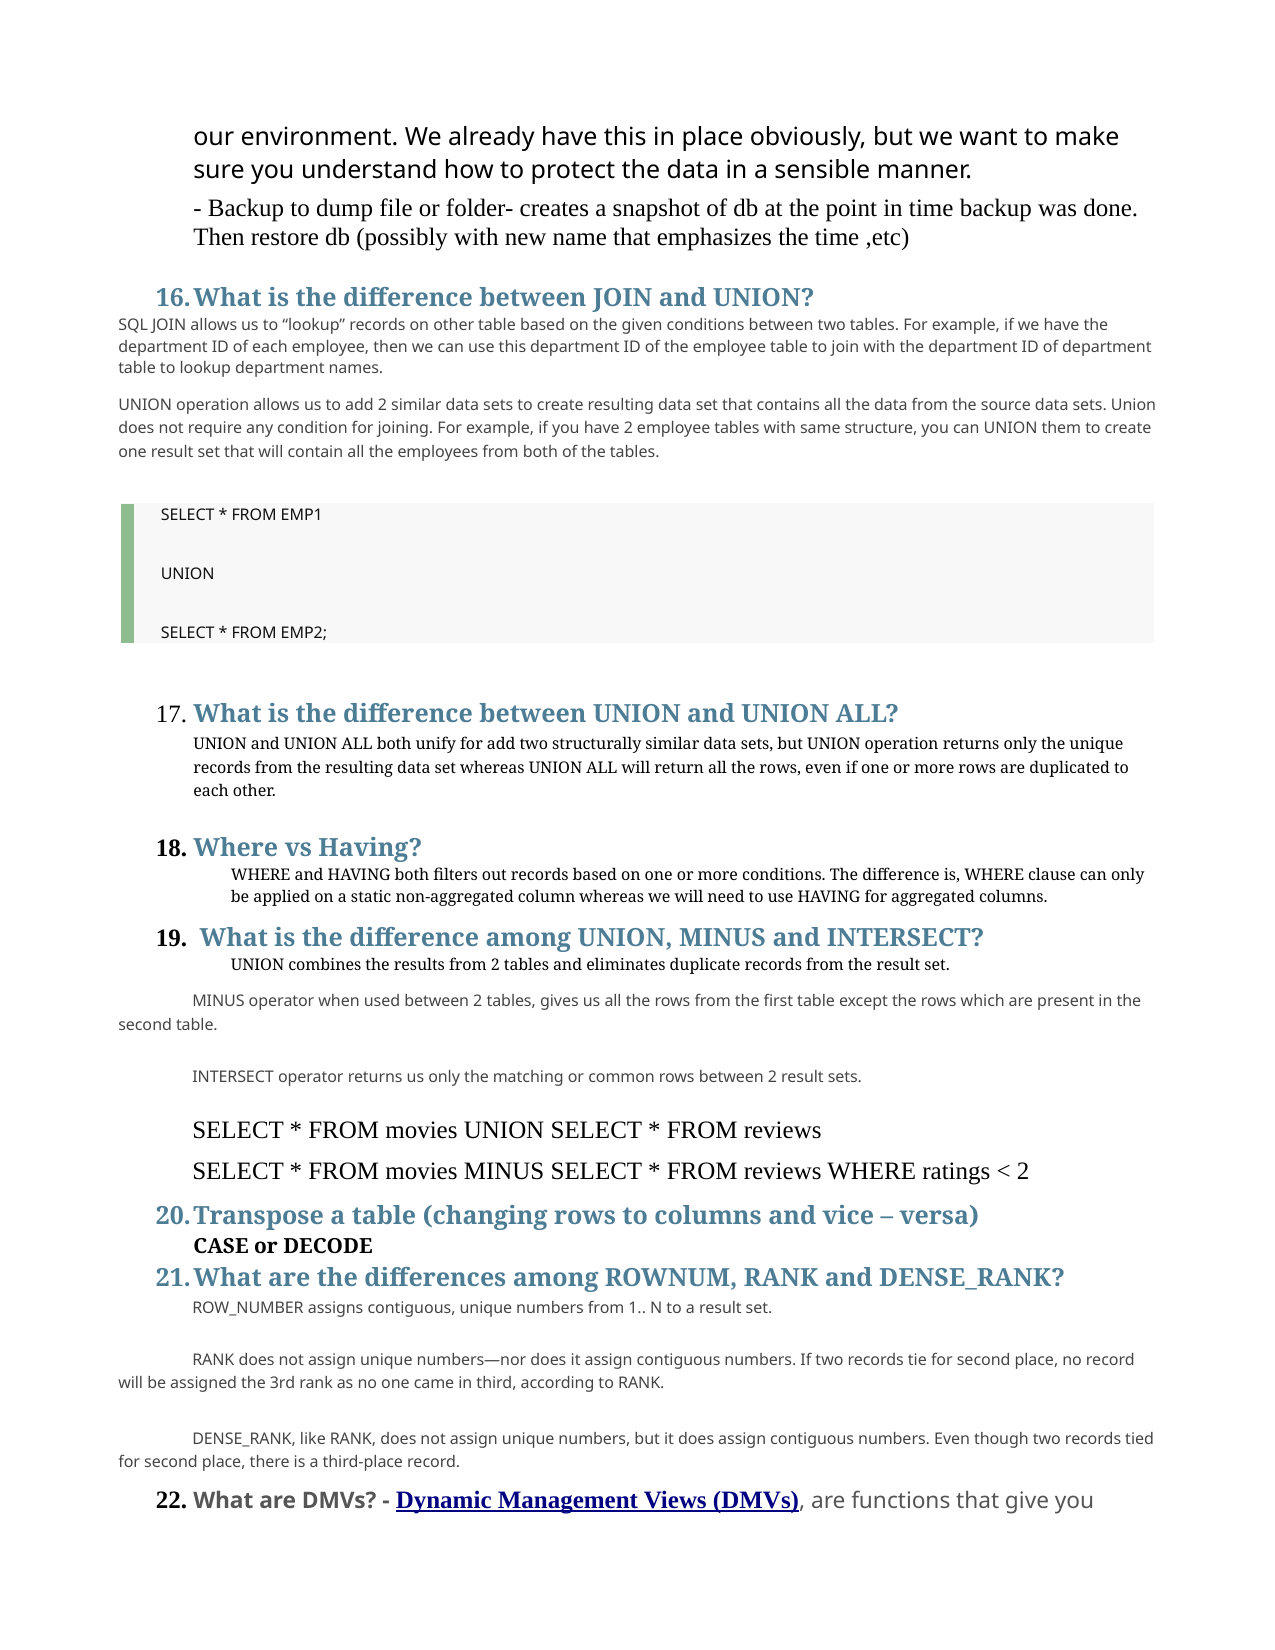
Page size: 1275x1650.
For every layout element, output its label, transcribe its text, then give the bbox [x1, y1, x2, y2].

list UNION and UNION ALL both unify for add two structurally similar data sets, but UNION operation returns only the unique records from the resulting data set whereas UNION ALL will return all the rows, even if one or more rows are duplicated to each other. [156, 730, 1157, 801]
list Where vs Having? [156, 829, 1157, 863]
text MINUS operator when used between 2 tables, gives us all the rows from the first table except the rows which are present in the second table. [118, 987, 1157, 1035]
list CASE or DECODE [156, 1231, 1157, 1260]
text SQL JOIN allows us to “lookup” records on other table based on the given conditions between two tables. For example, if we have the department ID of each employee, then we can use this department ID of the employee table to join with the department ID of department table to lookup department names. [118, 313, 1157, 378]
text UNION [134, 562, 1154, 584]
text SELECT * FROM EMP2; [134, 621, 1154, 643]
text RANK does not assign unique numbers—nor does it assign contiguous numbers. If two records tie for second place, no record will be assigned the 3rd rank as no one came in third, according to RANK. [118, 1346, 1157, 1393]
list What are DMVs? - Dynamic Management Views (DMVs), are functions that give you [156, 1484, 1157, 1515]
list - Backup to dump file or folder- creates a snapshot of db at the point in time backup was done. Then restore db (possibly with new name that emphasizes the time ,etc) [156, 193, 1157, 250]
text ROW_NUMBER assigns contiguous, unique numbers from 1.. N to a result set. [118, 1294, 1157, 1318]
text INTERSECT operator returns us only the matching or common rows between 2 result sets. [118, 1063, 1157, 1087]
list UNION combines the results from 2 tables and eliminates duplicate records from the result set. [193, 953, 1157, 975]
list What are the differences among ROWNUM, RANK and DENSE_RANK? [156, 1260, 1157, 1294]
list Transpose a table (changing rows to columns and vice – versa) [156, 1197, 1157, 1231]
text DENSE_RANK, like RANK, does not assign unique numbers, but it does assign contiguous numbers. Even though two records tied for second place, there is a third-place record. [118, 1421, 1157, 1472]
list What is the difference between JOIN and UNION? [156, 279, 1157, 313]
list our environment. We already have this in place obviously, but we want to make sure you understand how to protect the data in a sensible manner. [156, 118, 1157, 186]
text SELECT * FROM EMP1 [121, 503, 1154, 525]
text SELECT * FROM movies MINUS SELECT * FROM reviews WHERE ratings < 2 [118, 1156, 1157, 1185]
list What is the difference among UNION, MINUS and INTERSECT? [156, 919, 1157, 953]
list What is the difference between UNION and UNION ALL? [156, 696, 1157, 730]
text SELECT * FROM movies UNION SELECT * FROM reviews [118, 1115, 1157, 1144]
text UNION operation allows us to add 2 similar data sets to create resulting data set that contains all the data from the source data sets. Union does not require any condition for joining. For example, if you have 2 employee tables with same structure, you can UNION them to create one result set that will contain all the employees from both of the tables. [118, 391, 1157, 462]
list WHERE and HAVING both filters out records based on one or more conditions. The difference is, WHERE clause can only be applied on a static non-aggregated column whereas we will need to use HAVING for aggregated columns. [193, 863, 1157, 907]
